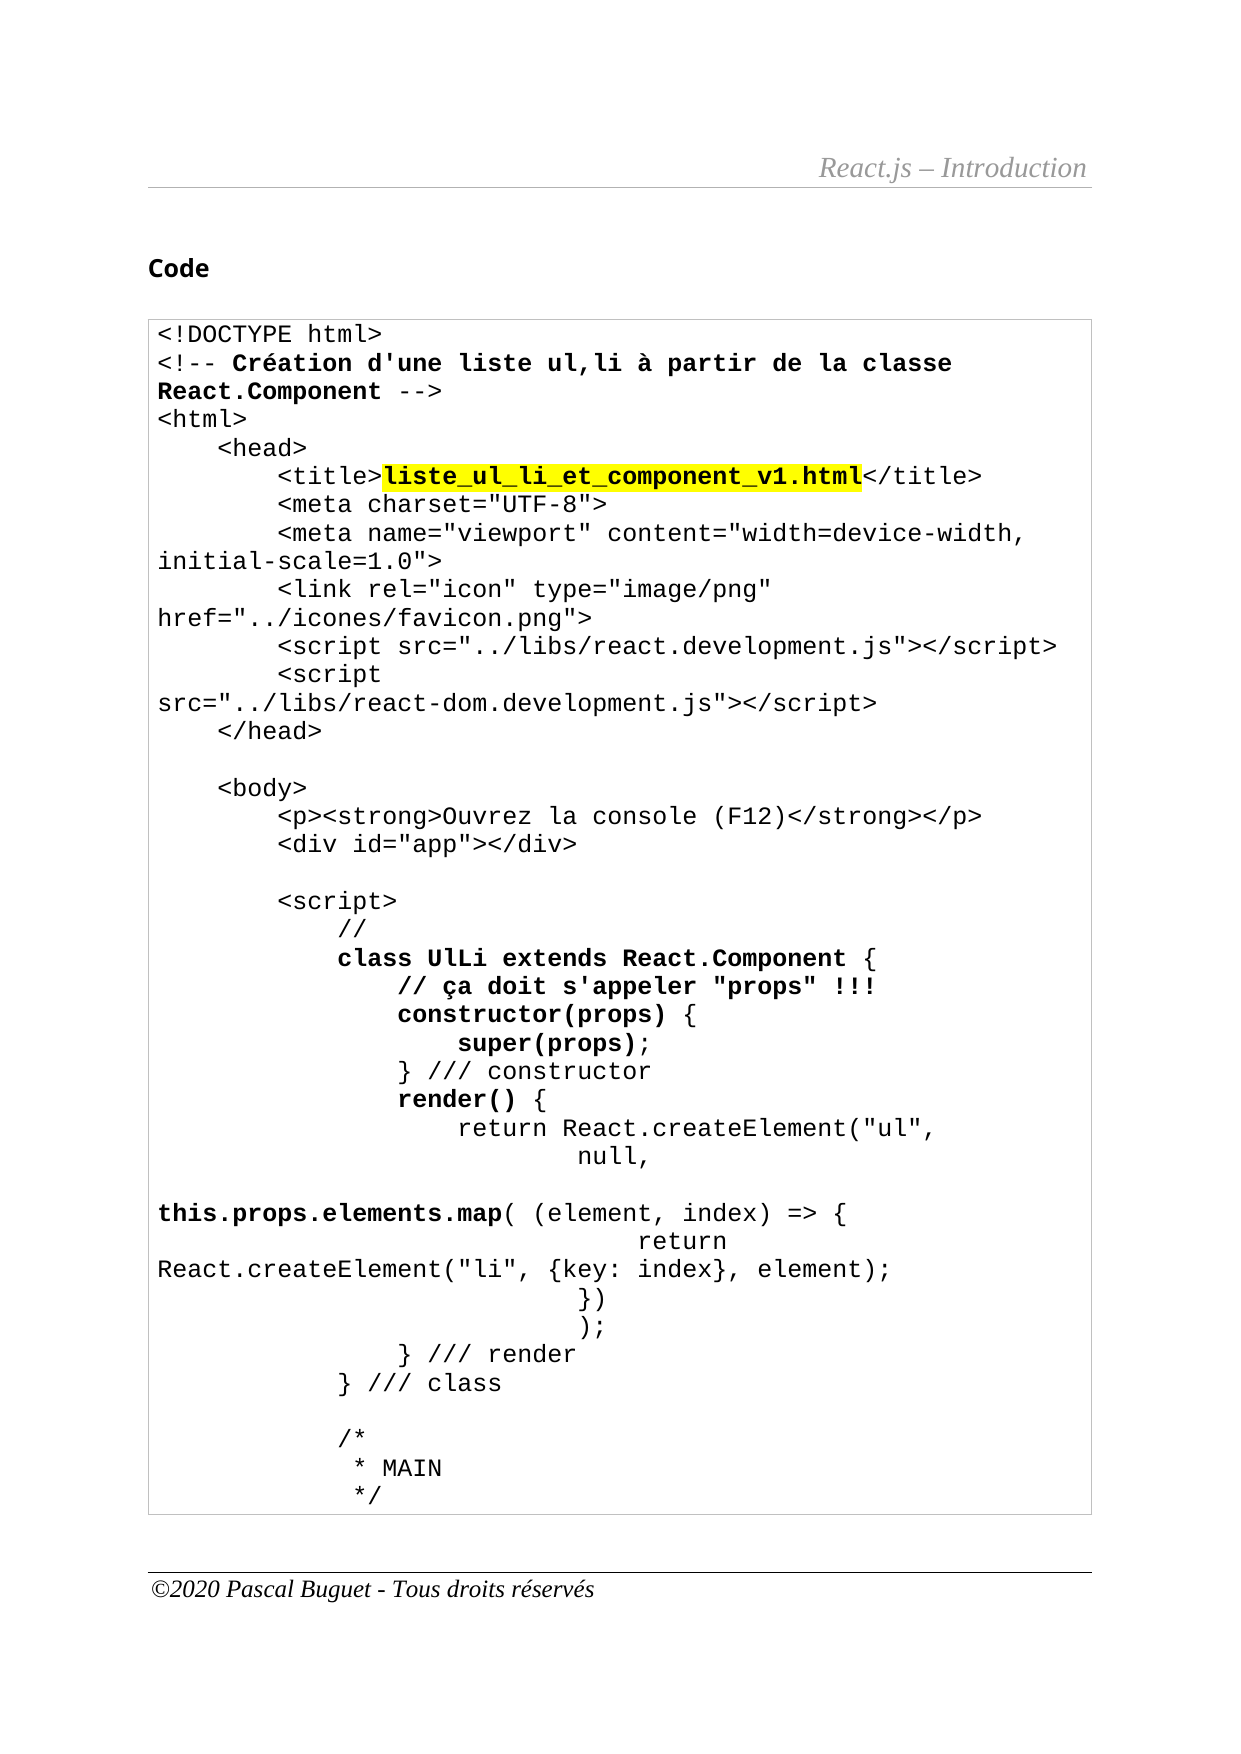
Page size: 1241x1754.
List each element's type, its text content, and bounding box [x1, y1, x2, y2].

text // [149, 914, 1091, 942]
text } /// class [149, 1367, 1091, 1399]
text constructor(props) { [149, 999, 1091, 1027]
text <p><strong>Ouvrez la console (F12)</strong></p> [149, 801, 1091, 829]
text <script src="../libs/react.development.js"></script> [149, 631, 1091, 659]
text Code [148, 251, 1092, 285]
text <html> [149, 404, 1091, 432]
text <script src="../libs/react-dom.development.js"></script> [149, 659, 1091, 716]
text <link rel="icon" type="image/png" href="../icones/favicon.png"> [149, 574, 1091, 631]
text null, [149, 1141, 1091, 1169]
text super(props); [149, 1027, 1091, 1056]
text <div id="app"></div> [149, 829, 1091, 860]
text }) [149, 1282, 1091, 1311]
text <script> [149, 886, 1091, 914]
text <title>liste_ul_li_et_component_v1.html</title> [149, 461, 1091, 489]
text </head> [149, 716, 1091, 747]
text render() { [149, 1084, 1091, 1112]
text this.props.elements.map( (element, index) => { [149, 1169, 1091, 1226]
text return React.createElement("li", {key: index}, element); [149, 1226, 1091, 1282]
text class UlLi extends React.Component { [149, 942, 1091, 971]
text <!DOCTYPE html> [149, 320, 1091, 347]
text <!-- Création d'une liste ul,li à partir de la classe React.Component --> [149, 347, 1091, 404]
text ); [149, 1311, 1091, 1339]
text // ça doit s'appeler "props" !!! [149, 971, 1091, 999]
text * MAIN [149, 1452, 1091, 1481]
text /* [149, 1424, 1091, 1452]
text <meta charset="UTF-8"> [149, 489, 1091, 517]
text */ [149, 1481, 1091, 1514]
text return React.createElement("ul", [149, 1112, 1091, 1141]
text <body> [149, 772, 1091, 801]
text } /// constructor [149, 1056, 1091, 1084]
text } /// render [149, 1339, 1091, 1367]
text <head> [149, 432, 1091, 461]
text <meta name="viewport" content="width=device-width, initial-scale=1.0"> [149, 517, 1091, 574]
